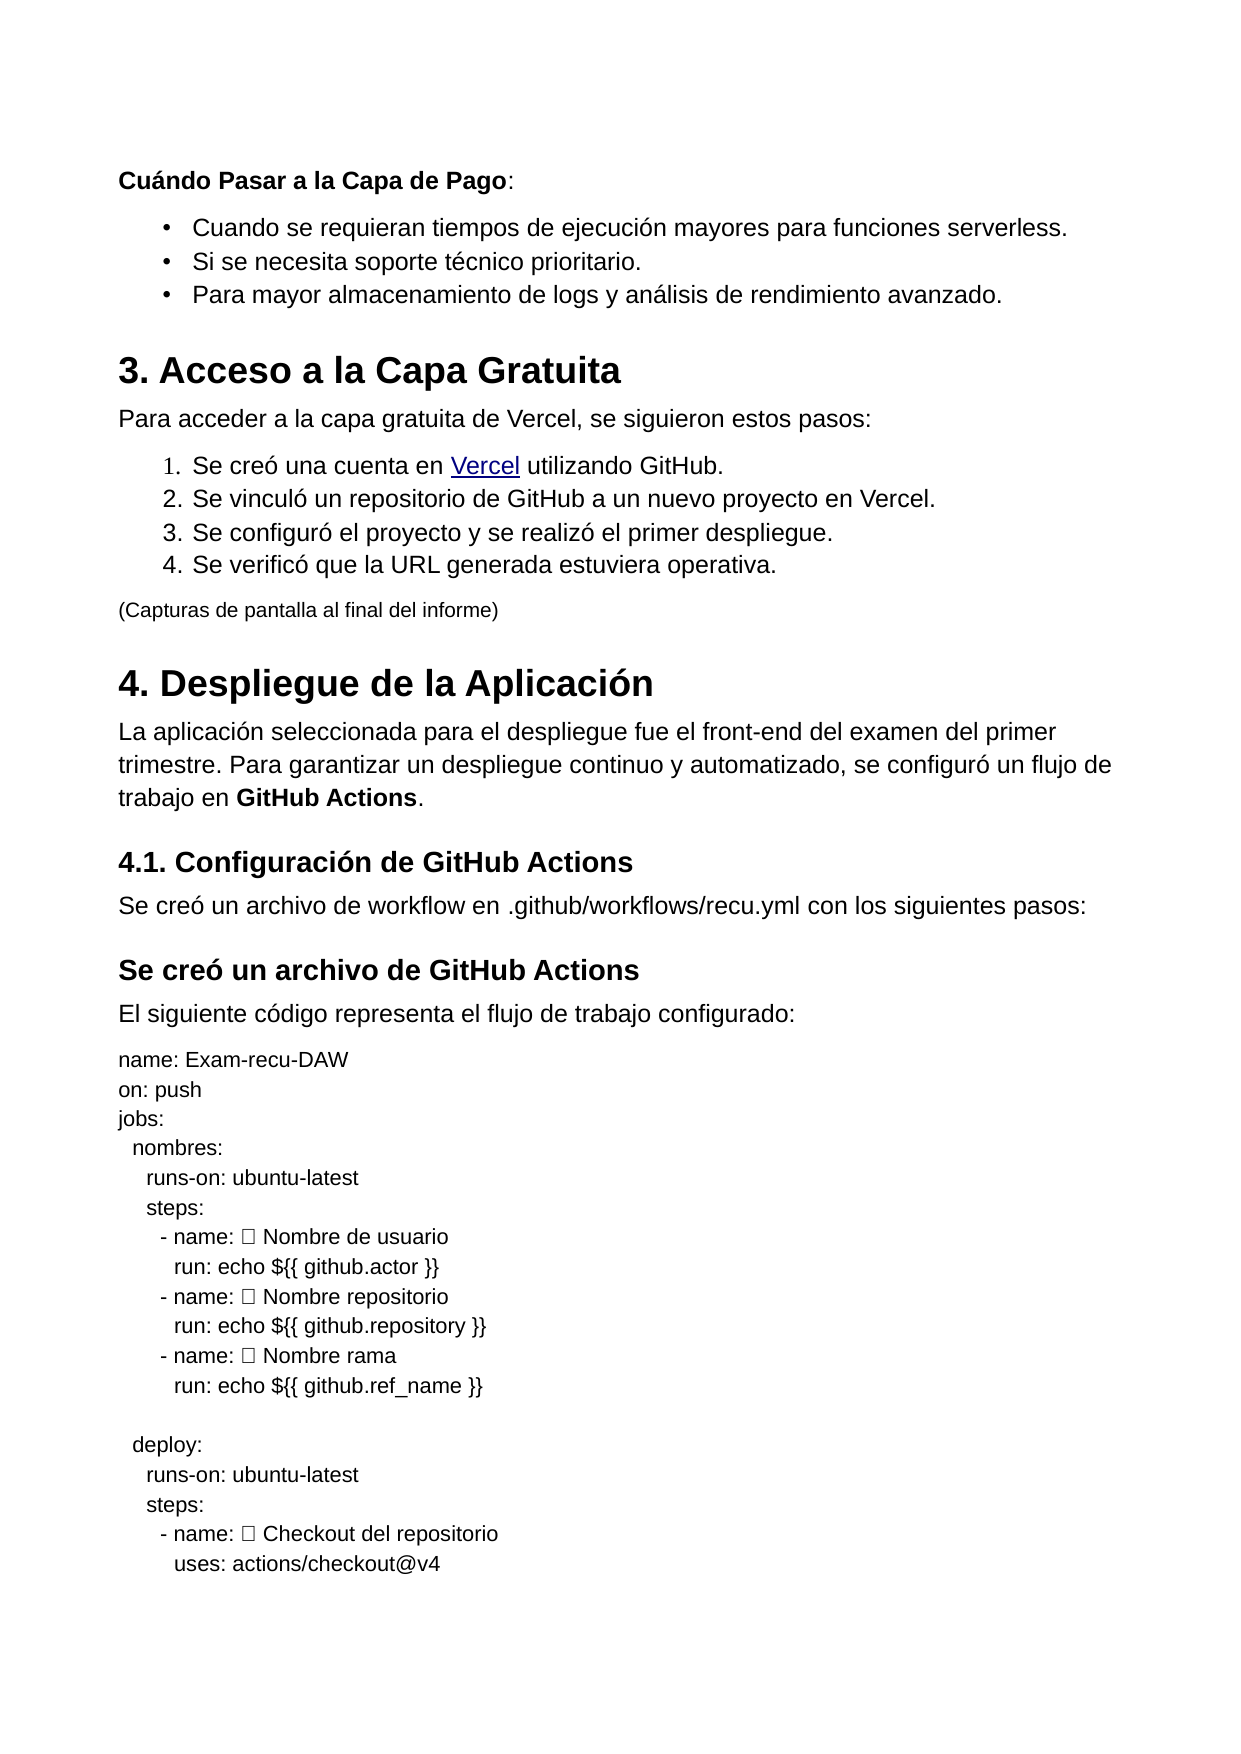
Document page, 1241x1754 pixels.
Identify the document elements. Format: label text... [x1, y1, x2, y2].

text run: echo ${{ github.actor }} [118, 1250, 1122, 1280]
list Se vinculó un repositorio de GitHub a un nuevo proyecto en Vercel. [162, 484, 1122, 513]
text - name: 🔄 Checkout del repositorio [118, 1517, 1122, 1547]
subtitle 4. Despliegue de la Aplicación [118, 661, 1122, 704]
text nombres: [118, 1131, 1122, 1161]
text - name: 📂 Nombre repositorio [118, 1280, 1122, 1309]
text runs-on: ubuntu-latest [118, 1458, 1122, 1488]
list Se configuró el proyecto y se realizó el primer despliegue. [162, 517, 1122, 546]
subtitle 3. Acceso a la Capa Gratuita [118, 348, 1122, 391]
text Cuándo Pasar a la Capa de Pago: [118, 166, 1122, 194]
text runs-on: ubuntu-latest [118, 1161, 1122, 1191]
text run: echo ${{ github.repository }} [118, 1309, 1122, 1339]
text on: push [118, 1072, 1122, 1102]
list Cuando se requieran tiempos de ejecución mayores para funciones serverless. [162, 213, 1122, 242]
text steps: [118, 1488, 1122, 1517]
list Se creó una cuenta en Vercel utilizando GitHub. [162, 451, 1122, 480]
text run: echo ${{ github.ref_name }} [118, 1369, 1122, 1398]
text uses: actions/checkout@v4 [118, 1547, 1122, 1577]
text - name: 🌿 Nombre rama [118, 1339, 1122, 1369]
text Se creó un archivo de workflow en .github/workflows/recu.yml con los siguientes pasos: [118, 891, 1122, 920]
list Si se necesita soporte técnico prioritario. [162, 246, 1122, 275]
text (Capturas de pantalla al final del informe) [118, 598, 1122, 622]
subtitle Se creó un archivo de GitHub Actions [118, 953, 1122, 987]
text name: Exam-recu-DAW [118, 1047, 1122, 1072]
text steps: [118, 1191, 1122, 1220]
list Se verificó que la URL generada estuviera operativa. [162, 551, 1122, 579]
subtitle 4.1. Configuración de GitHub Actions [118, 845, 1122, 878]
text La aplicación seleccionada para el despliegue fue el front-end del examen del primer trimestre. Para garantizar un despliegue continuo y automatizado, se configuró un flujo de trabajo en GitHub Actions. [118, 717, 1122, 811]
text - name: 📛 Nombre de usuario [118, 1220, 1122, 1250]
text Para acceder a la capa gratuita de Vercel, se siguieron estos pasos: [118, 404, 1122, 432]
list Para mayor almacenamiento de logs y análisis de rendimiento avanzado. [162, 279, 1122, 308]
text deploy: [118, 1428, 1122, 1458]
text El siguiente código representa el flujo de trabajo configurado: [118, 999, 1122, 1028]
text jobs: [118, 1102, 1122, 1131]
